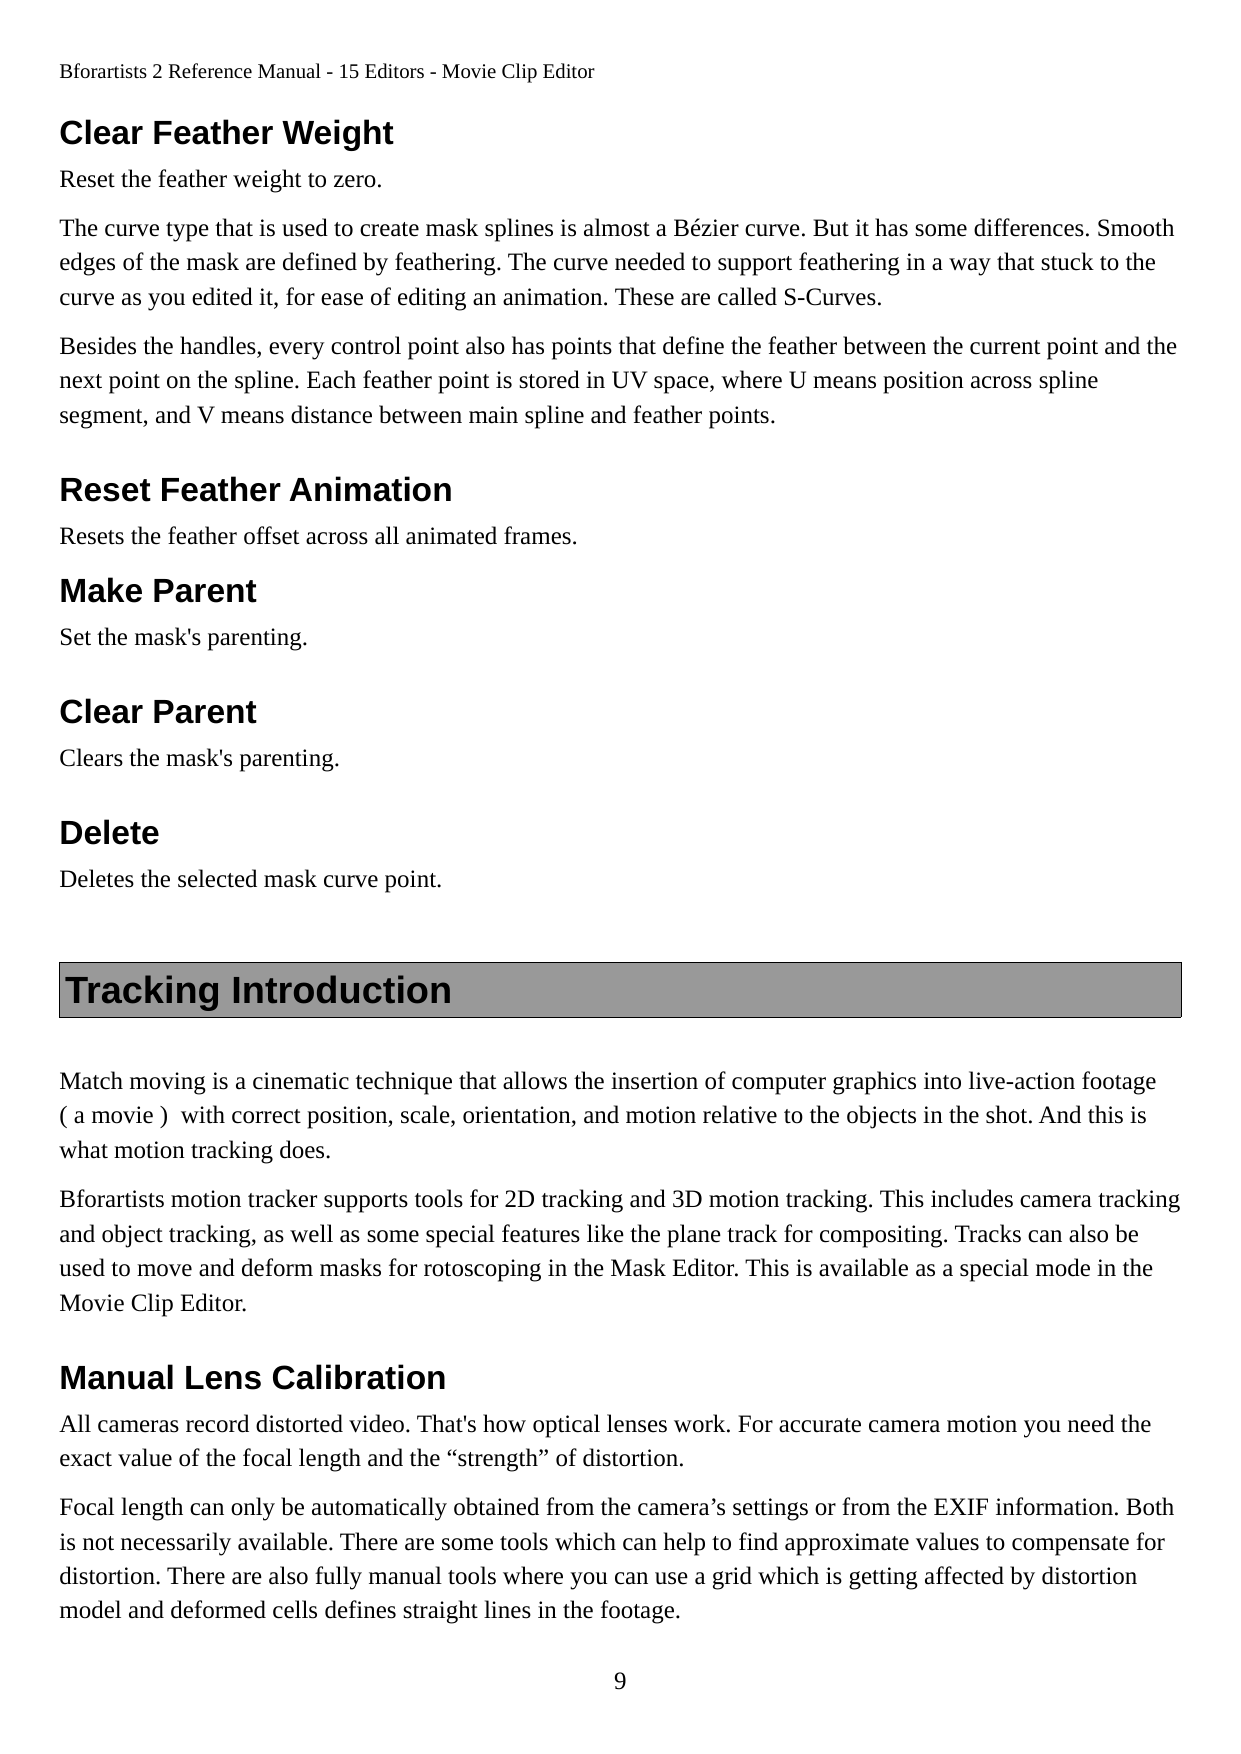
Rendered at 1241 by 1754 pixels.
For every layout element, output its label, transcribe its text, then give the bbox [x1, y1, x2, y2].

text The curve type that is used to create mask splines is almost a Bézier curve. But it has some differences. Smooth edges of the mask are defined by feathering. The curve needed to support feathering in a way that stuck to the curve as you edited it, for ease of editing an animation. These are called S-Curves. [59, 213, 1181, 311]
subtitle Make Parent [59, 570, 1181, 609]
subtitle Reset Feather Animation [59, 470, 1181, 508]
text Deletes the selected mask curve point. [59, 864, 1181, 892]
subtitle Clear Parent [59, 691, 1181, 730]
table_header Tracking Introduction [60, 963, 1181, 1017]
text Reset the feather weight to zero. [59, 164, 1181, 192]
subtitle Manual Lens Calibration [59, 1357, 1181, 1396]
text Bforartists motion tracker supports tools for 2D tracking and 3D motion tracking. This includes camera tracking and object tracking, as well as some special features like the plane track for compositing. Tracks can also be used to move and deform masks for rotoscoping in the Mask Editor. This is available as a special mode in the Movie Clip Editor. [59, 1184, 1181, 1316]
text Focal length can only be automatically obtained from the camera’s settings or from the EXIF information. Both is not necessarily available. There are some tools which can help to find approximate values to compensate for distortion. There are also fully manual tools where you can use a grid which is getting affected by distortion model and deformed cells defines straight lines in the footage. [59, 1492, 1181, 1624]
text Set the mask's parenting. [59, 622, 1181, 650]
text Besides the handles, every control point also has points that define the feather between the current point and the next point on the spline. Each feather point is stored in UV space, where U means position across spline segment, and V means distance between main spline and feather points. [59, 331, 1181, 428]
list Resets the feather offset across all animated frames. [59, 521, 1181, 549]
text Match moving is a cinematic technique that allows the insertion of computer graphics into live-action footage ( a movie ) with correct position, scale, orientation, and motion relative to the objects in the shot. And this is what motion tracking does. [59, 1066, 1181, 1164]
text All cameras record distorted video. That's how optical lenses work. For accurate camera motion you need the exact value of the focal length and the “strength” of distortion. [59, 1409, 1181, 1472]
text Clears the mask's parenting. [59, 743, 1181, 771]
subtitle Delete [59, 812, 1181, 851]
subtitle Clear Feather Weight [59, 113, 1181, 151]
